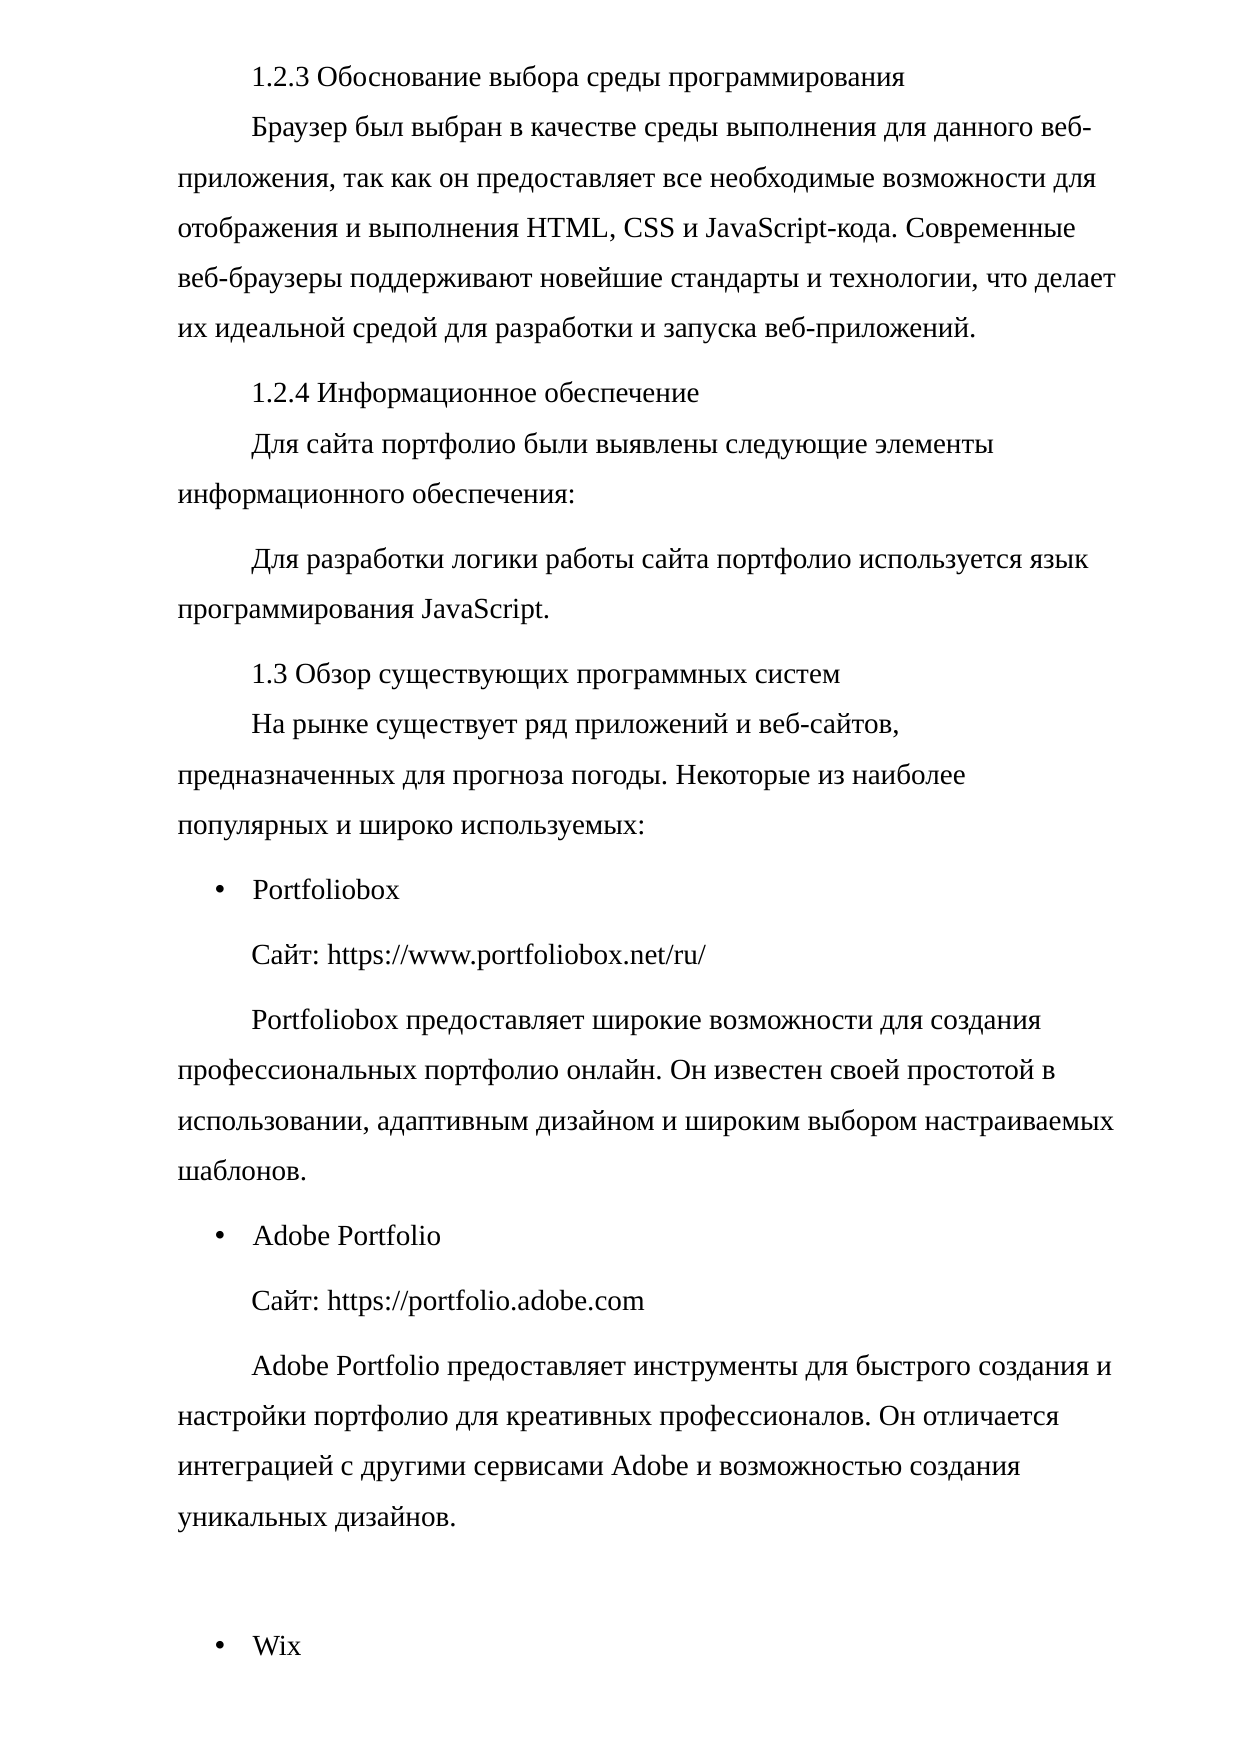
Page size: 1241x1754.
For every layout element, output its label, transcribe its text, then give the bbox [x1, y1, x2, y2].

text Сайт: https://portfolio.adobe.com [177, 1283, 1122, 1316]
list Portfoliobox [215, 872, 1122, 906]
text Для сайта портфолио были выявлены следующие элементы информационного обеспечения: [177, 426, 1122, 510]
text Для разработки логики работы сайта портфолио используется язык программирования JavaScript. [177, 541, 1122, 625]
text На рынке существует ряд приложений и веб-сайтов, предназначенных для прогноза погоды. Некоторые из наиболее популярных и широко используемых: [177, 707, 1122, 841]
text Сайт: https://www.portfoliobox.net/ru/ [177, 937, 1122, 971]
subtitle 1.2.4 Информационное обеспечение [177, 376, 1122, 409]
subtitle 1.3 Обзор существующих программных систем [177, 656, 1122, 690]
text Браузер был выбран в качестве среды выполнения для данного веб-приложения, так как он предоставляет все необходимые возможности для отображения и выполнения HTML, CSS и JavaScript-кода. Современные веб-браузеры поддерживают новейшие стандарты и технологии, что делает их идеальной средой для разработки и запуска веб-приложений. [177, 109, 1122, 344]
subtitle 1.2.3 Обоснование выбора среды программирования [177, 59, 1122, 93]
text Portfoliobox предоставляет широкие возможности для создания профессиональных портфолио онлайн. Он известен своей простотой в использовании, адаптивным дизайном и широким выбором настраиваемых шаблонов. [177, 1002, 1122, 1186]
list Adobe Portfolio [215, 1218, 1122, 1251]
text Adobe Portfolio предоставляет инструменты для быстрого создания и настройки портфолио для креативных профессионалов. Он отличается интеграцией с другими сервисами Adobe и возможностью создания уникальных дизайнов. [177, 1348, 1122, 1532]
list Wix [215, 1628, 1122, 1662]
